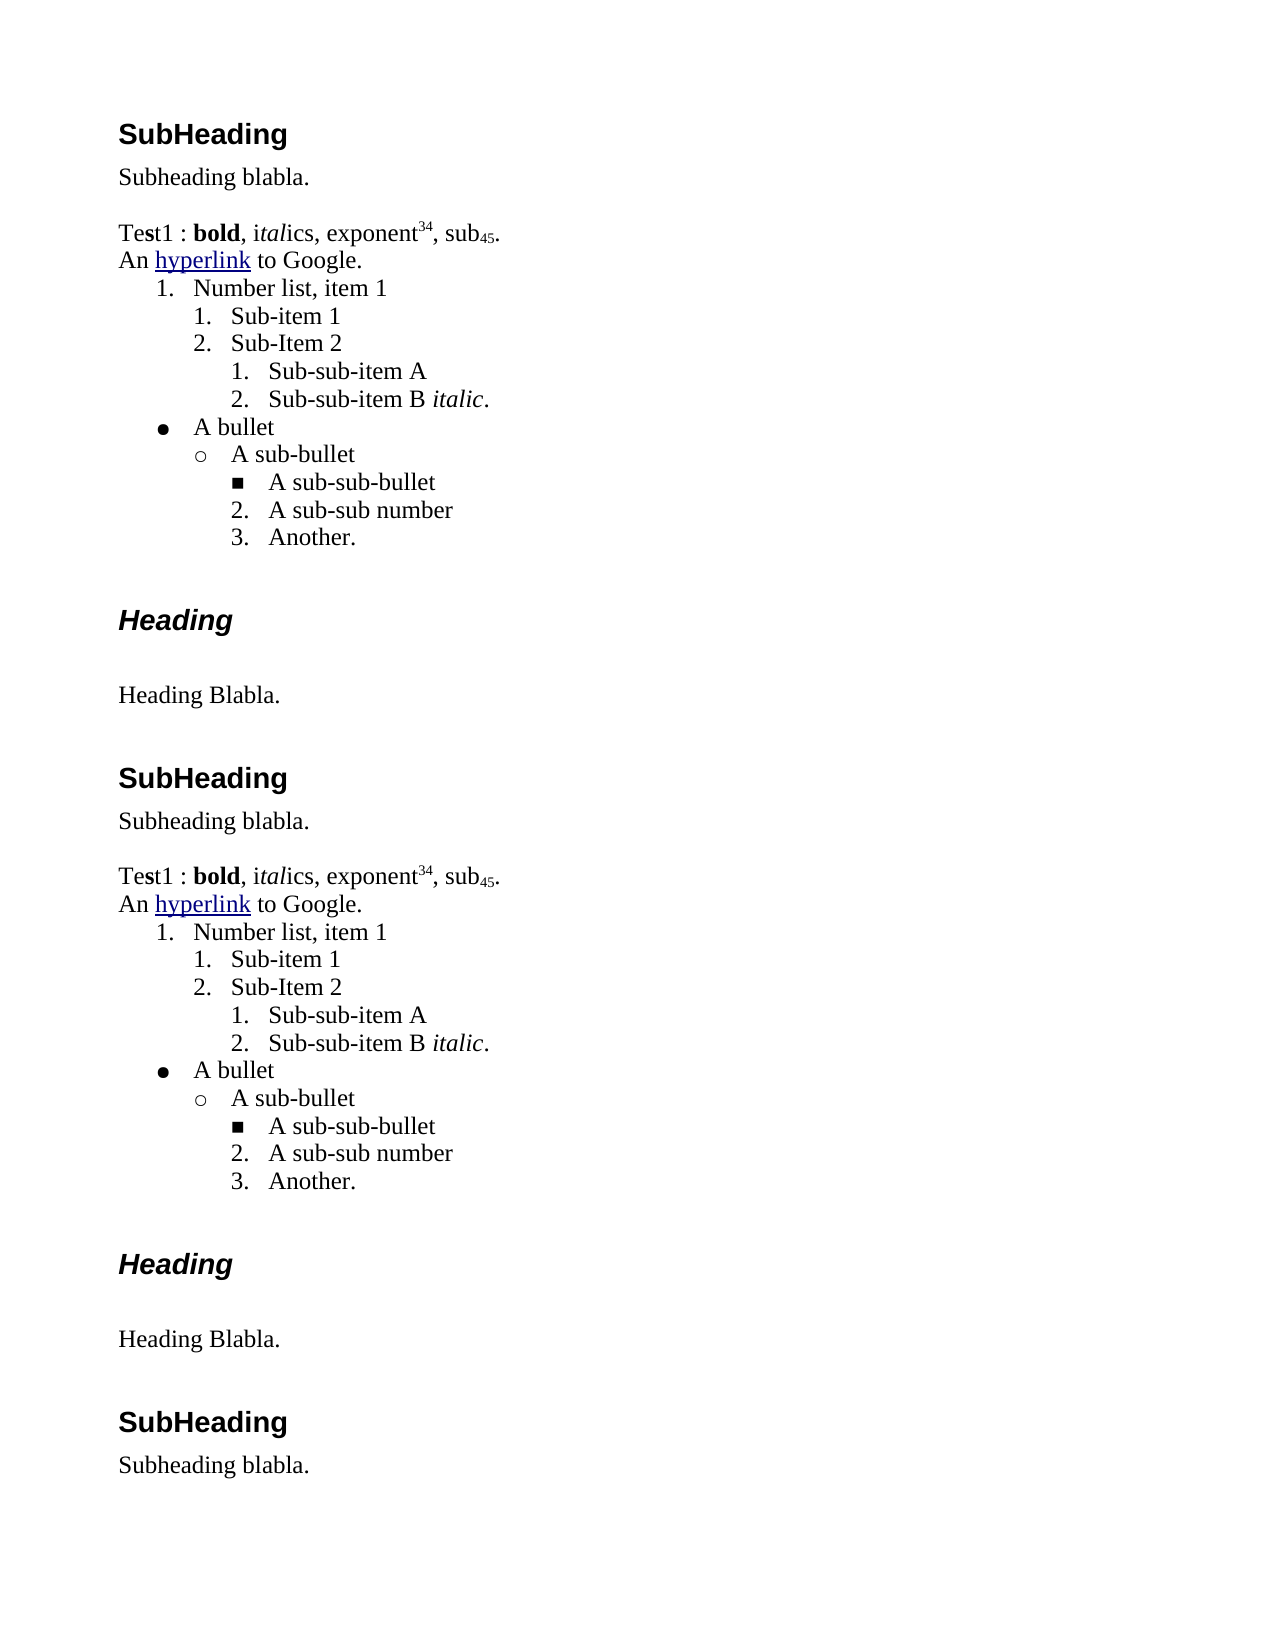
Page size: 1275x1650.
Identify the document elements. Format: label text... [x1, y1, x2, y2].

list A sub-sub-bullet [231, 468, 1157, 496]
list A sub-sub number [231, 496, 1157, 523]
list A bullet [156, 1056, 1157, 1084]
text Test1 : bold, italics, exponent34, sub45. [118, 862, 1157, 890]
text Heading Blabla. [118, 682, 1157, 737]
list Another. [231, 523, 1157, 579]
list A sub-bullet [193, 440, 1157, 468]
list Number list, item 1 [156, 274, 1157, 302]
subtitle Heading [118, 1248, 1157, 1313]
list Sub-sub-item B italic. [231, 1029, 1157, 1056]
text An hyperlink to Google. [118, 246, 1157, 274]
list Sub-sub-item A [231, 357, 1157, 385]
list A sub-sub-bullet [231, 1112, 1157, 1139]
list Sub-Item 2 [193, 329, 1157, 357]
list A sub-bullet [193, 1084, 1157, 1112]
subtitle SubHeading [118, 762, 1157, 794]
text Subheading blabla. [118, 163, 1157, 219]
list A sub-sub number [231, 1139, 1157, 1167]
text Subheading blabla. [118, 807, 1157, 862]
list Number list, item 1 [156, 918, 1157, 946]
list Sub-item 1 [193, 946, 1157, 973]
list Sub-Item 2 [193, 973, 1157, 1001]
list Sub-item 1 [193, 302, 1157, 329]
list Sub-sub-item B italic. [231, 385, 1157, 413]
text Heading Blabla. [118, 1325, 1157, 1381]
subtitle Heading [118, 604, 1157, 669]
text Test1 : bold, italics, exponent34, sub45. [118, 219, 1157, 246]
subtitle SubHeading [118, 1406, 1157, 1438]
list Sub-sub-item A [231, 1001, 1157, 1029]
list Another. [231, 1167, 1157, 1223]
text An hyperlink to Google. [118, 890, 1157, 918]
subtitle SubHeading [118, 118, 1157, 151]
text Subheading blabla. [118, 1451, 1157, 1506]
list A bullet [156, 413, 1157, 440]
